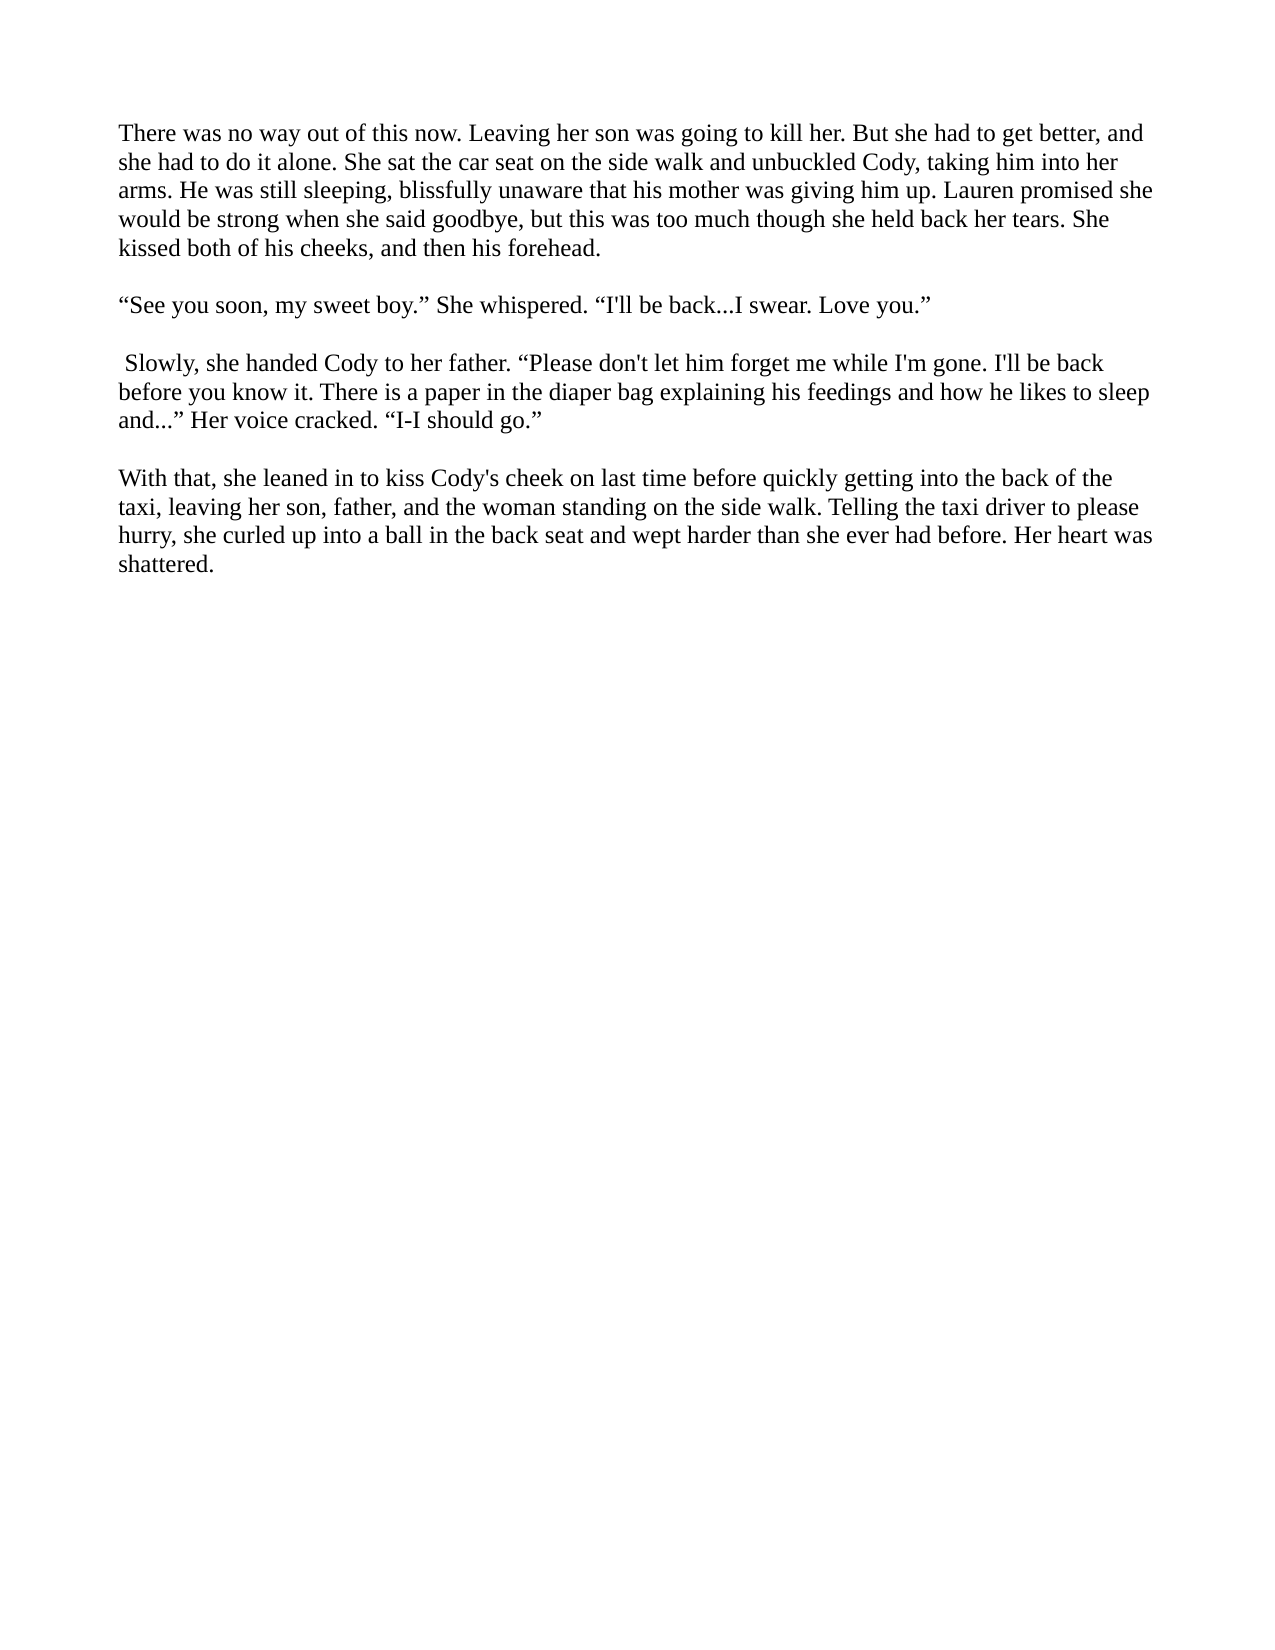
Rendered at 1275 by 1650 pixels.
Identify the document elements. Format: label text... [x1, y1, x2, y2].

text With that, she leaned in to kiss Cody's cheek on last time before quickly getting into the back of the taxi, leaving her son, father, and the woman standing on the side walk. Telling the taxi driver to please hurry, she curled up into a ball in the back seat and wept harder than she ever had before. Her heart was shattered. [118, 463, 1157, 578]
text There was no way out of this now. Leaving her son was going to kill her. But she had to get better, and she had to do it alone. She sat the car seat on the side walk and unbuckled Cody, taking him into her arms. He was still sleeping, blissfully unaware that his mother was giving him up. Lauren promised she would be strong when she said goodbye, but this was too much though she held back her tears. She kissed both of his cheeks, and then his forehead. [118, 118, 1157, 262]
text Slowly, she handed Cody to her father. “Please don't let him forget me while I'm gone. I'll be back before you know it. There is a paper in the diaper bag explaining his feedings and how he likes to sleep and...” Her voice cracked. “I-I should go.” [118, 348, 1157, 434]
text “See you soon, my sweet boy.” She whispered. “I'll be back...I swear. Love you.” [118, 291, 1157, 319]
